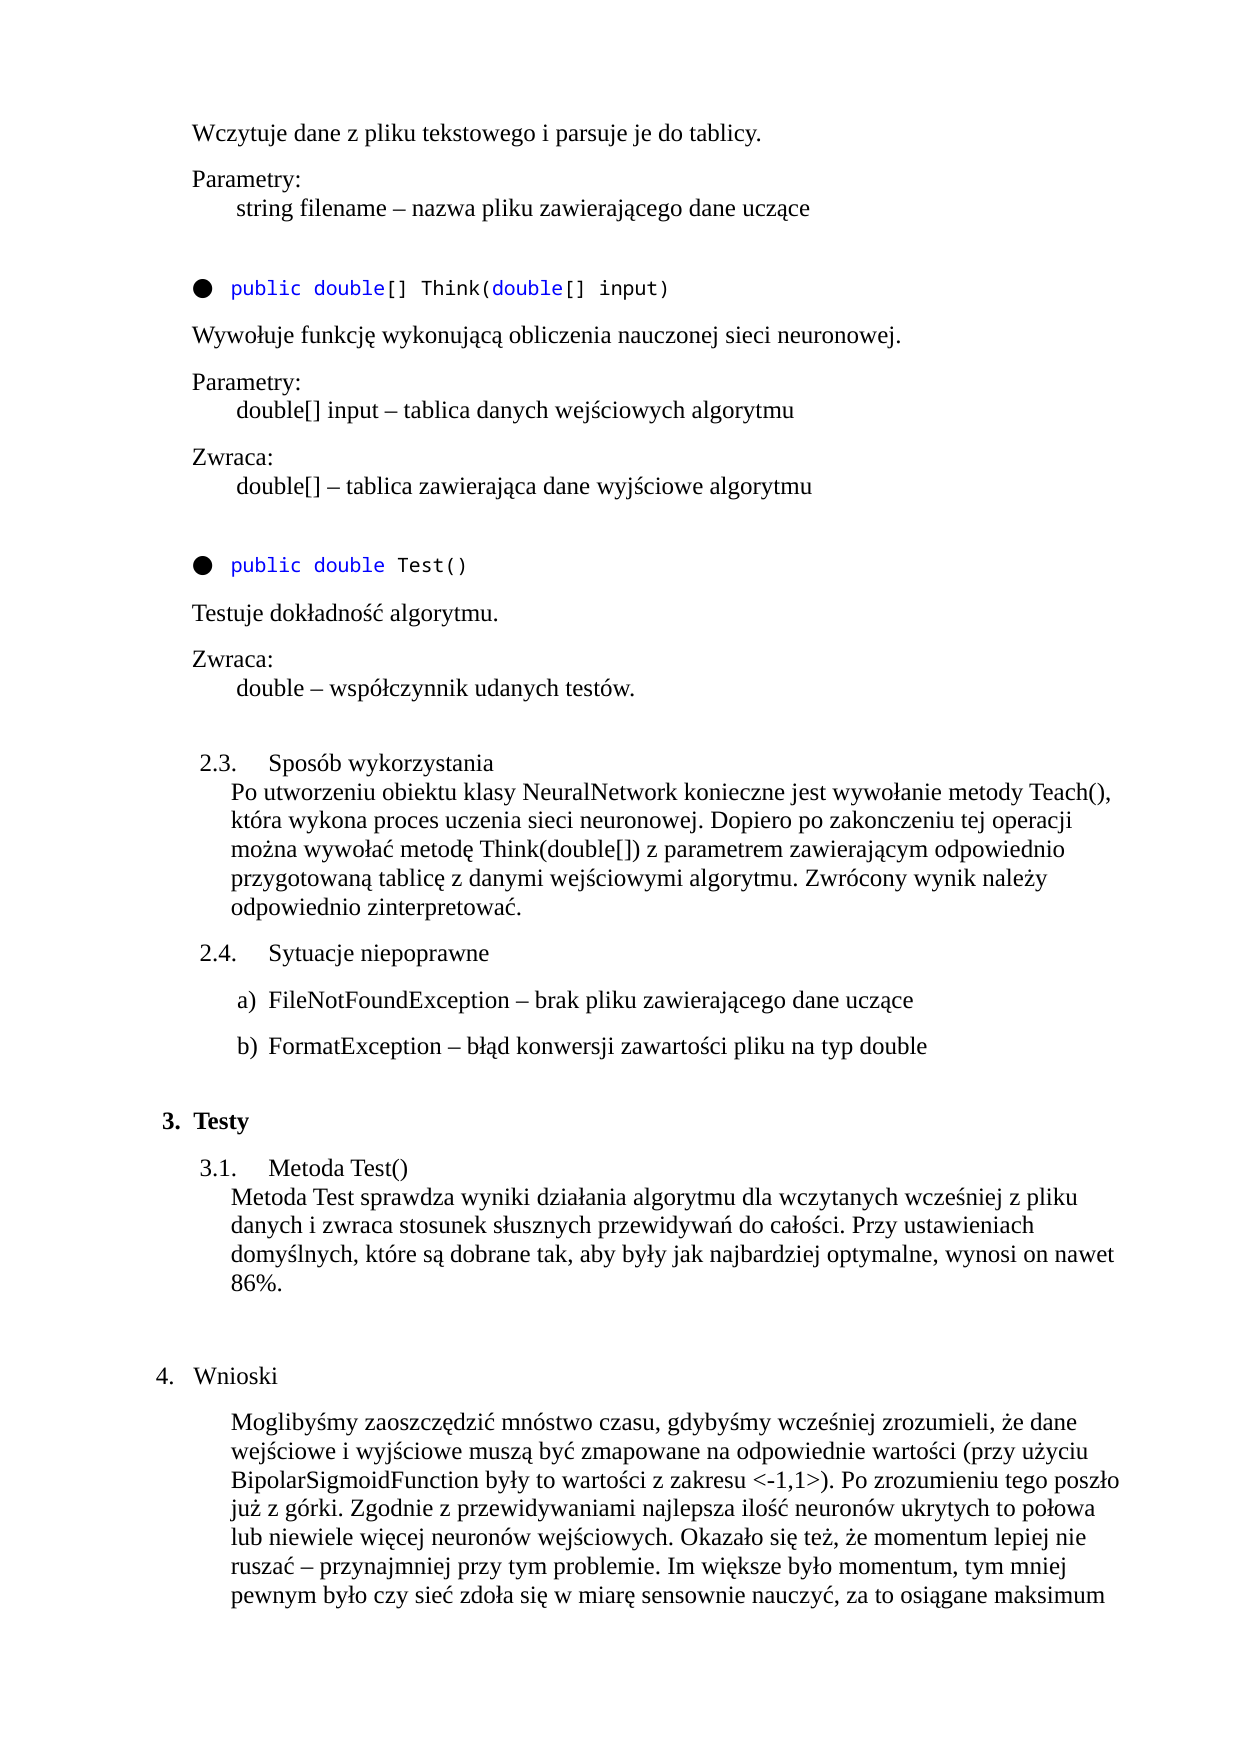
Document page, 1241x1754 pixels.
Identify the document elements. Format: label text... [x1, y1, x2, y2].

list Wczytuje dane z pliku tekstowego i parsuje je do tablicy. [192, 118, 1122, 147]
list Wywołuje funkcję wykonującą obliczenia nauczonej sieci neuronowej. [192, 320, 1122, 349]
list public double[] Think(double[] input) [192, 268, 1122, 303]
list Zwraca: double – współczynnik udanych testów. [192, 644, 1122, 730]
list Zwraca: double[] – tablica zawierająca dane wyjściowe algorytmu [192, 442, 1122, 528]
list Testy [156, 1106, 1122, 1135]
list Sposób wykorzystania Po utworzeniu obiektu klasy NeuralNetwork konieczne jest wywołanie metody Teach(), która wykona proces uczenia sieci neuronowej. Dopiero po zakonczeniu tej operacji można wywołać metodę Think(double[]) z parametrem zawierającym odpowiednio przygotowaną tablicę z danymi wejściowymi algorytmu. Zwrócony wynik należy odpowiednio zinterpretować. [193, 748, 1122, 921]
list Moglibyśmy zaoszczędzić mnóstwo czasu, gdybyśmy wcześniej zrozumieli, że dane wejściowe i wyjściowe muszą być zmapowane na odpowiednie wartości (przy użyciu BipolarSigmoidFunction były to wartości z zakresu <-1,1>). Po zrozumieniu tego poszło już z górki. Zgodnie z przewidywaniami najlepsza ilość neuronów ukrytych to połowa lub niewiele więcej neuronów wejściowych. Okazało się też, że momentum lepiej nie ruszać – przynajmniej przy tym problemie. Im większe było momentum, tym mniej pewnym było czy sieć zdoła się w miarę sensownie nauczyć, za to osiągane maksimum [193, 1407, 1122, 1608]
list Wnioski [156, 1361, 1122, 1389]
list public double Test() [192, 546, 1122, 580]
list Testuje dokładność algorytmu. [192, 598, 1122, 626]
list Parametry: string filename – nazwa pliku zawierającego dane uczące [192, 164, 1122, 251]
list FormatException – błąd konwersji zawartości pliku na typ double [231, 1031, 1122, 1089]
list FileNotFoundException – brak pliku zawierającego dane uczące [231, 985, 1122, 1013]
list Parametry: double[] input – tablica danych wejściowych algorytmu [192, 367, 1122, 424]
list Sytuacje niepoprawne [193, 938, 1122, 967]
list Metoda Test() Metoda Test sprawdza wyniki działania algorytmu dla wczytanych wcześniej z pliku danych i zwraca stosunek słusznych przewidywań do całości. Przy ustawieniach domyślnych, które są dobrane tak, aby były jak najbardziej optymalne, wynosi on nawet 86%. [193, 1153, 1122, 1297]
